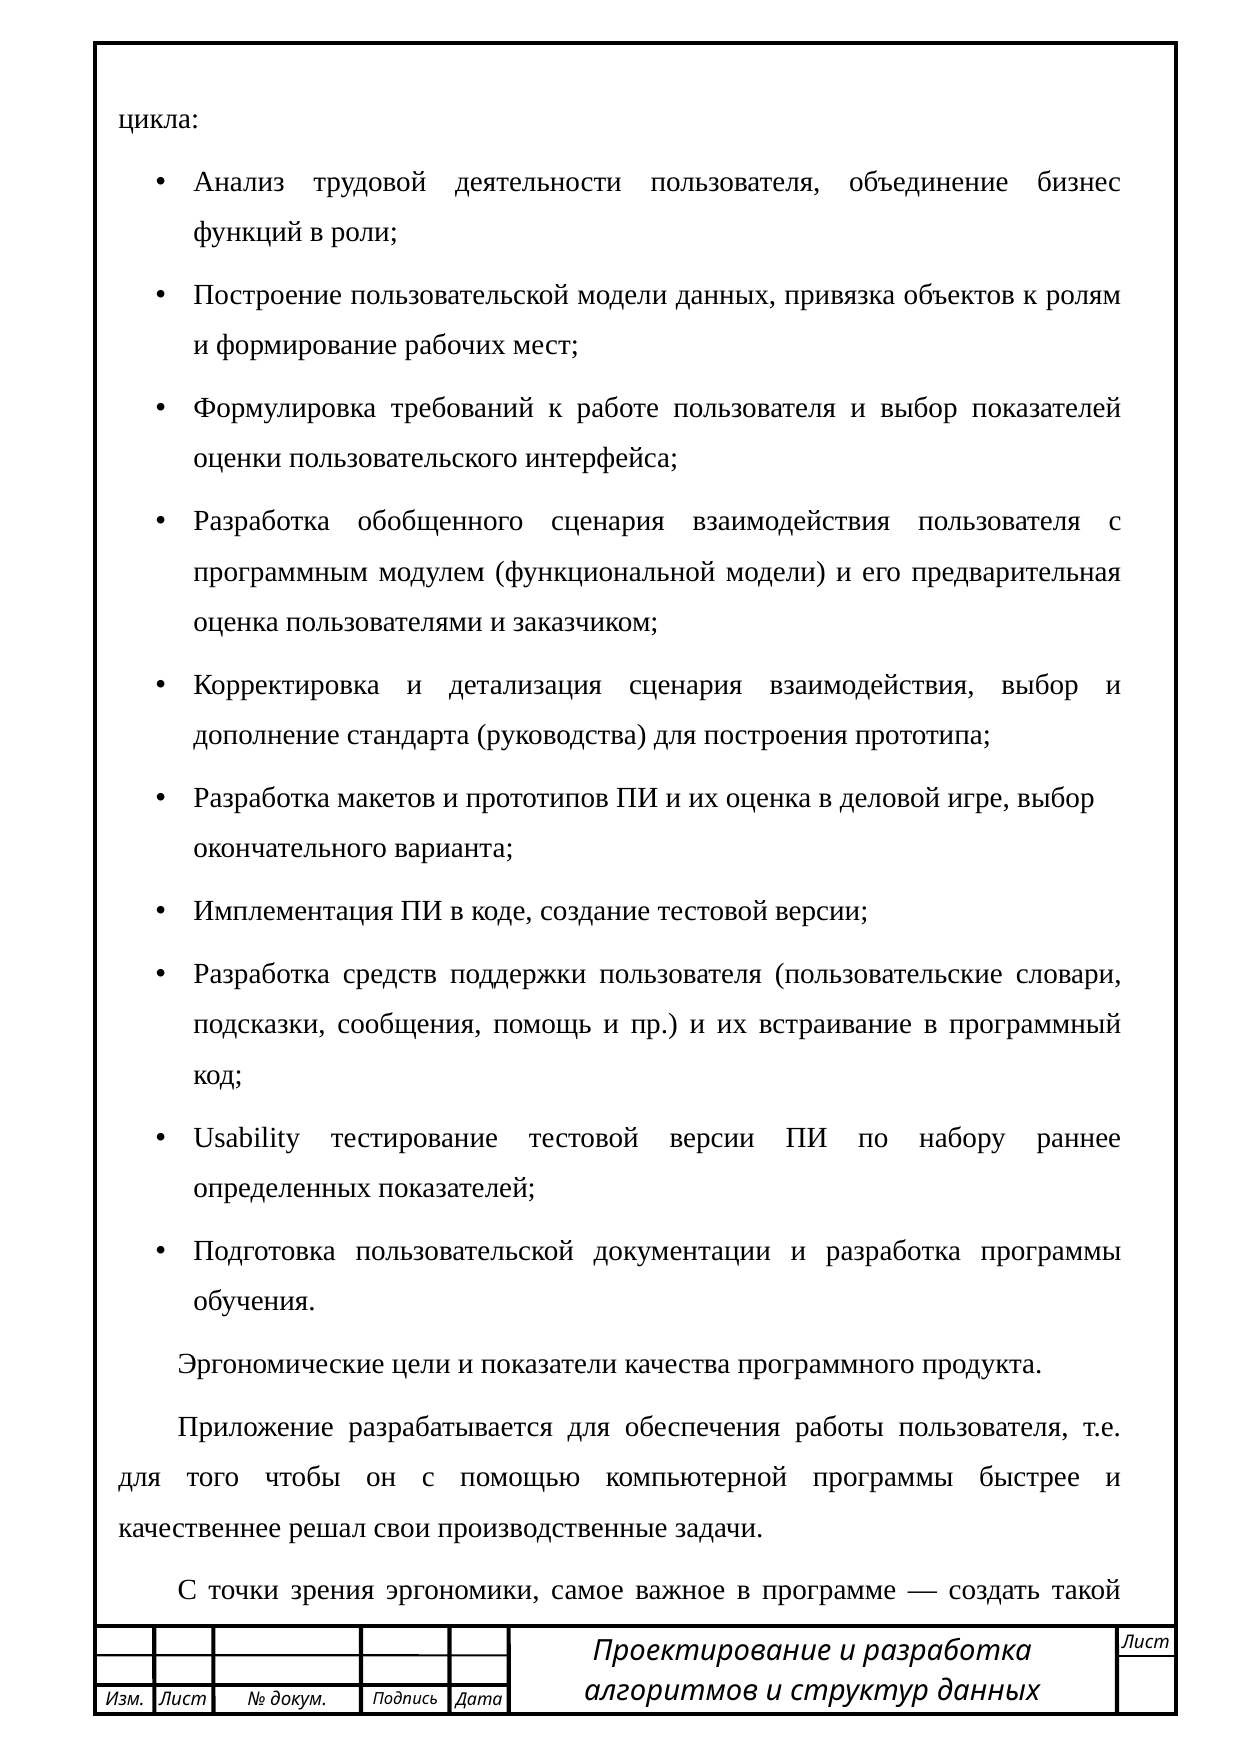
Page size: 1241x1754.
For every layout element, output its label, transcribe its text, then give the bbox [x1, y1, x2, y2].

text С точки зрения эргономики, самое важное в программе — создать такой [118, 1572, 1122, 1606]
list Построение пользовательской модели данных, привязка объектов к ролям и формирование рабочих мест; [156, 277, 1122, 361]
text Приложение разрабатывается для обеспечения работы пользователя, т.е. для того чтобы он с помощью компьютерной программы быстрее и качественнее решал свои производственные задачи. [118, 1409, 1122, 1543]
list Формулировка требований к работе пользователя и выбор показателей оценки пользовательского интерфейса; [156, 390, 1122, 474]
list Корректировка и детализация сценария взаимодействия, выбор и дополнение стандарта (руководства) для построения прототипа; [156, 667, 1122, 751]
list окончательного варианта; [156, 831, 1122, 864]
list Имплементация ПИ в коде, создание тестовой версии; [156, 893, 1122, 927]
list Разработка макетов и прототипов ПИ и их оценка в деловой игре, выбор [156, 780, 1122, 814]
list Анализ трудовой деятельности пользователя, объединение бизнес функций в роли; [156, 164, 1122, 248]
list Подготовка пользовательской документации и разработка программы обучения. [156, 1233, 1122, 1317]
list Usability тестирование тестовой версии ПИ по набору раннее определенных показателей; [156, 1120, 1122, 1204]
list Разработка обобщенного сценария взаимодействия пользователя с программным модулем (функциональной модели) и его предварительная оценка пользователями и заказчиком; [156, 503, 1122, 638]
list Разработка средств поддержки пользователя (пользовательские словари, подсказки, сообщения, помощь и пр.) и их встраивание в программный код; [156, 956, 1122, 1091]
text Эргономические цели и показатели качества программного продукта. [118, 1346, 1122, 1380]
text цикла: [118, 101, 1122, 134]
